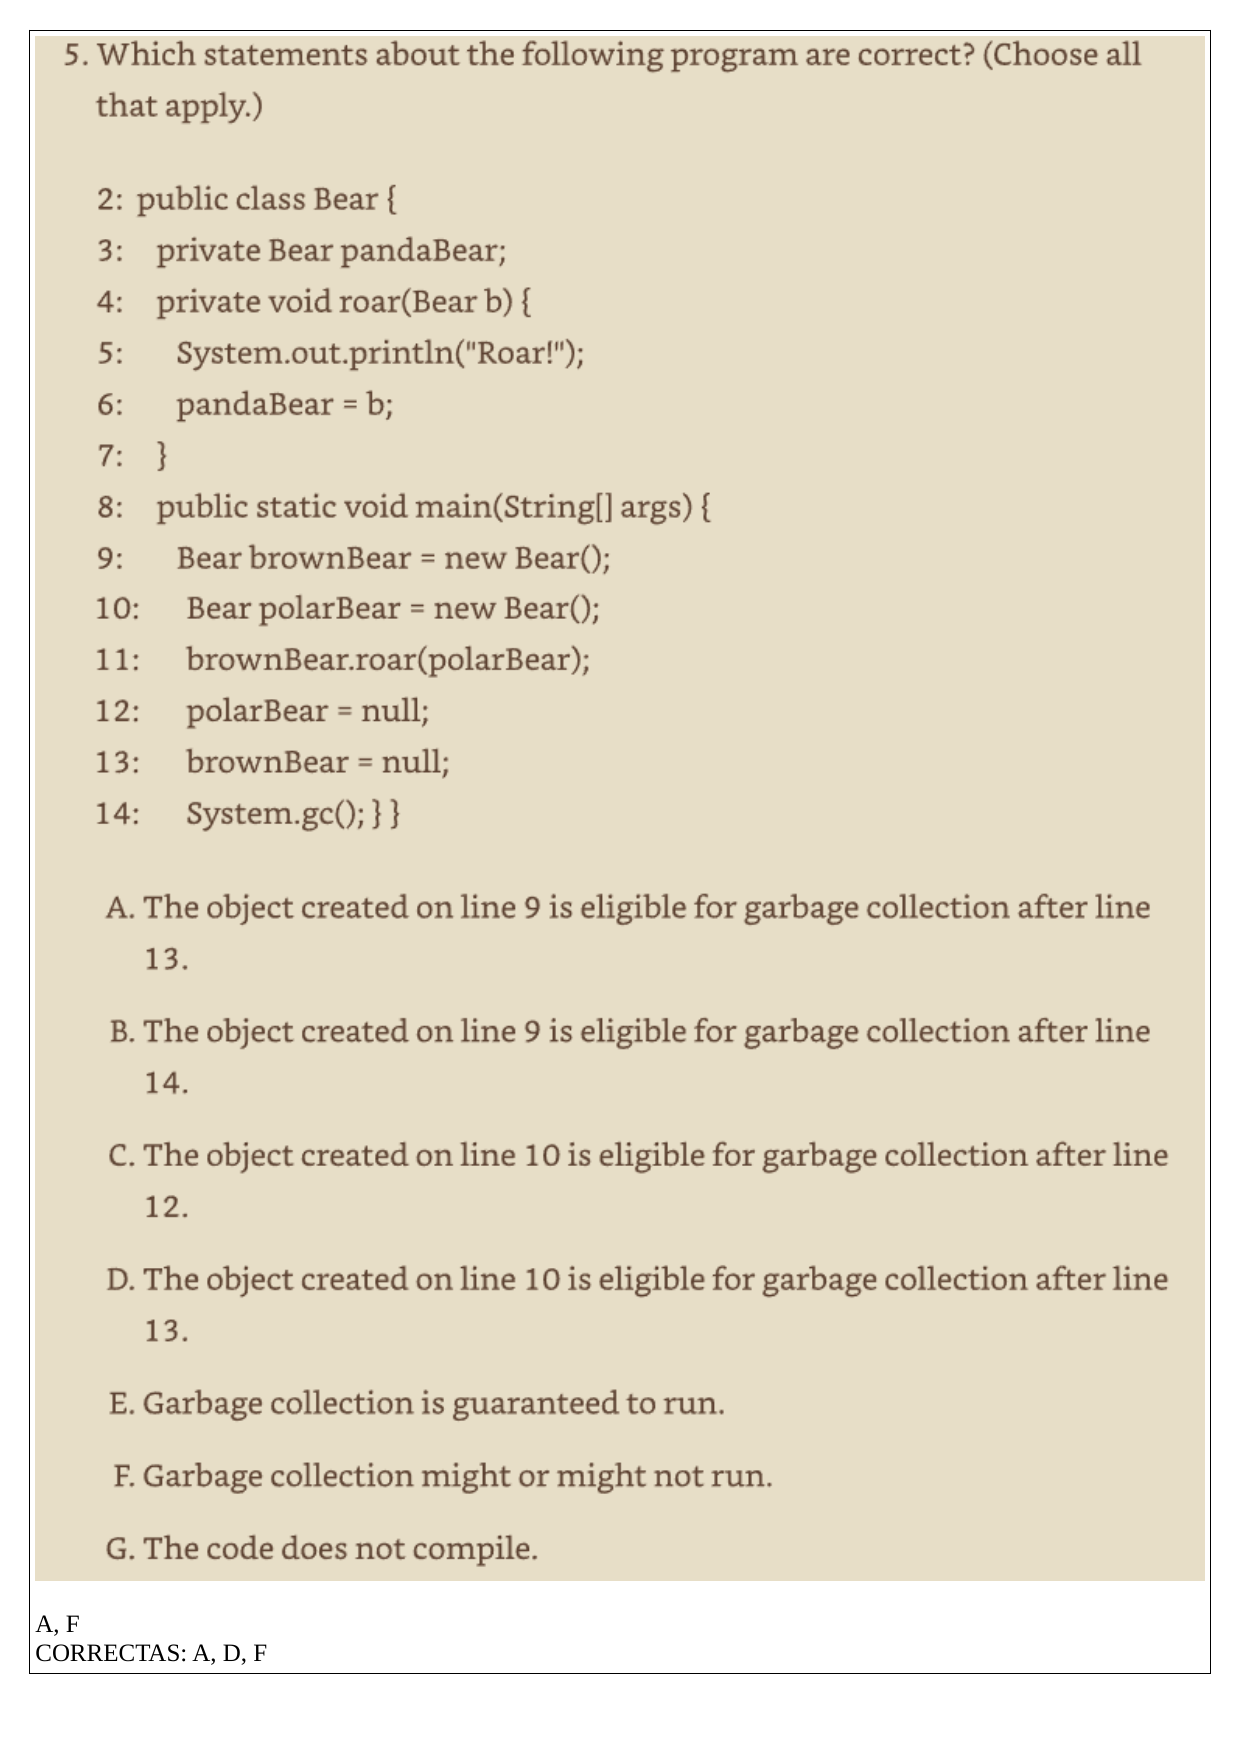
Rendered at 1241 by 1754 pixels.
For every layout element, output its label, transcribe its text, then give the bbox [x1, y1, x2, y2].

table_cell A, F CORRECTAS: A, D, F [30, 31, 1210, 1672]
picture [35, 36, 1205, 1581]
